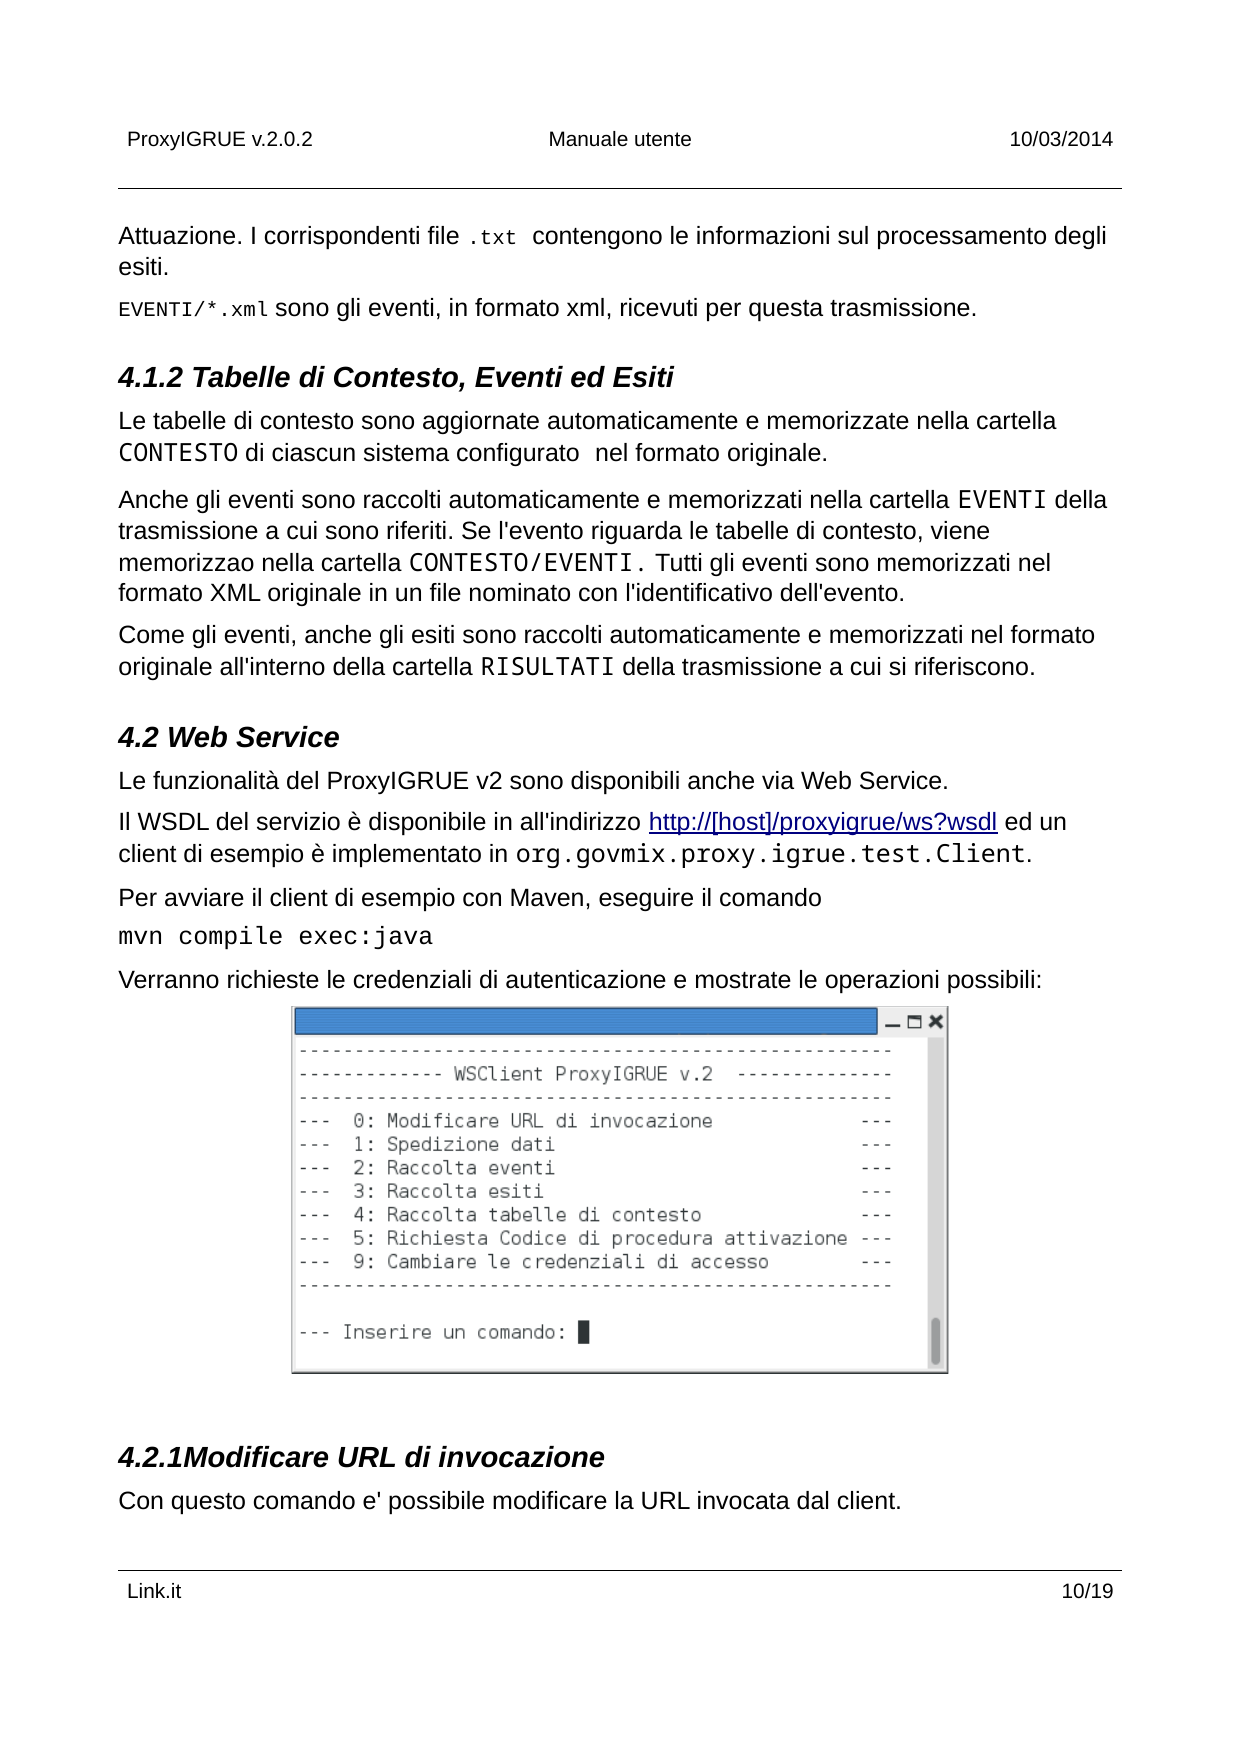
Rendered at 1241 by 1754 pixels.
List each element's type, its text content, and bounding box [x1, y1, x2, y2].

subtitle Modificare URL di invocazione [118, 1440, 1122, 1474]
subtitle Tabelle di Contesto, Eventi ed Esiti [118, 360, 1122, 394]
text Come gli eventi, anche gli esiti sono raccolti automaticamente e memorizzati nel formato originale all'interno della cartella RISULTATI della trasmissione a cui si riferiscono. [118, 620, 1122, 682]
text Anche gli eventi sono raccolti automaticamente e memorizzati nella cartella EVENTI della trasmissione a cui sono riferiti. Se l'evento riguarda le tabelle di contesto, viene memorizzao nella cartella CONTESTO/EVENTI. Tutti gli eventi sono memorizzati nel formato XML originale in un file nominato con l'identificativo dell'evento. [118, 482, 1122, 607]
text Il WSDL del servizio è disponibile in all'indirizzo http://[host]/proxyigrue/ws?wsdl ed un client di esempio è implementato in org.govmix.proxy.igrue.test.Client. [118, 807, 1122, 870]
text EVENTI/*.xml sono gli eventi, in formato xml, ricevuti per questa trasmissione. [118, 293, 1122, 323]
text Verranno richieste le credenziali di autenticazione e mostrate le operazioni possibili: [118, 965, 1122, 993]
text Le funzionalità del ProxyIGRUE v2 sono disponibili anche via Web Service. [118, 766, 1122, 795]
subtitle Web Service [118, 720, 1122, 753]
text Le tabelle di contesto sono aggiornate automaticamente e memorizzate nella cartella CONTESTO di ciascun sistema configurato nel formato originale. [118, 406, 1122, 469]
picture [291, 1006, 949, 1374]
text Attuazione. I corrispondenti file .txt contengono le informazioni sul processamento degli esiti. [118, 218, 1122, 281]
list Con questo comando e' possibile modificare la URL invocata dal client. [118, 1486, 1122, 1515]
text Per avviare il client di esempio con Maven, eseguire il comando [118, 883, 1122, 911]
text mvn compile exec:java [118, 924, 1122, 952]
